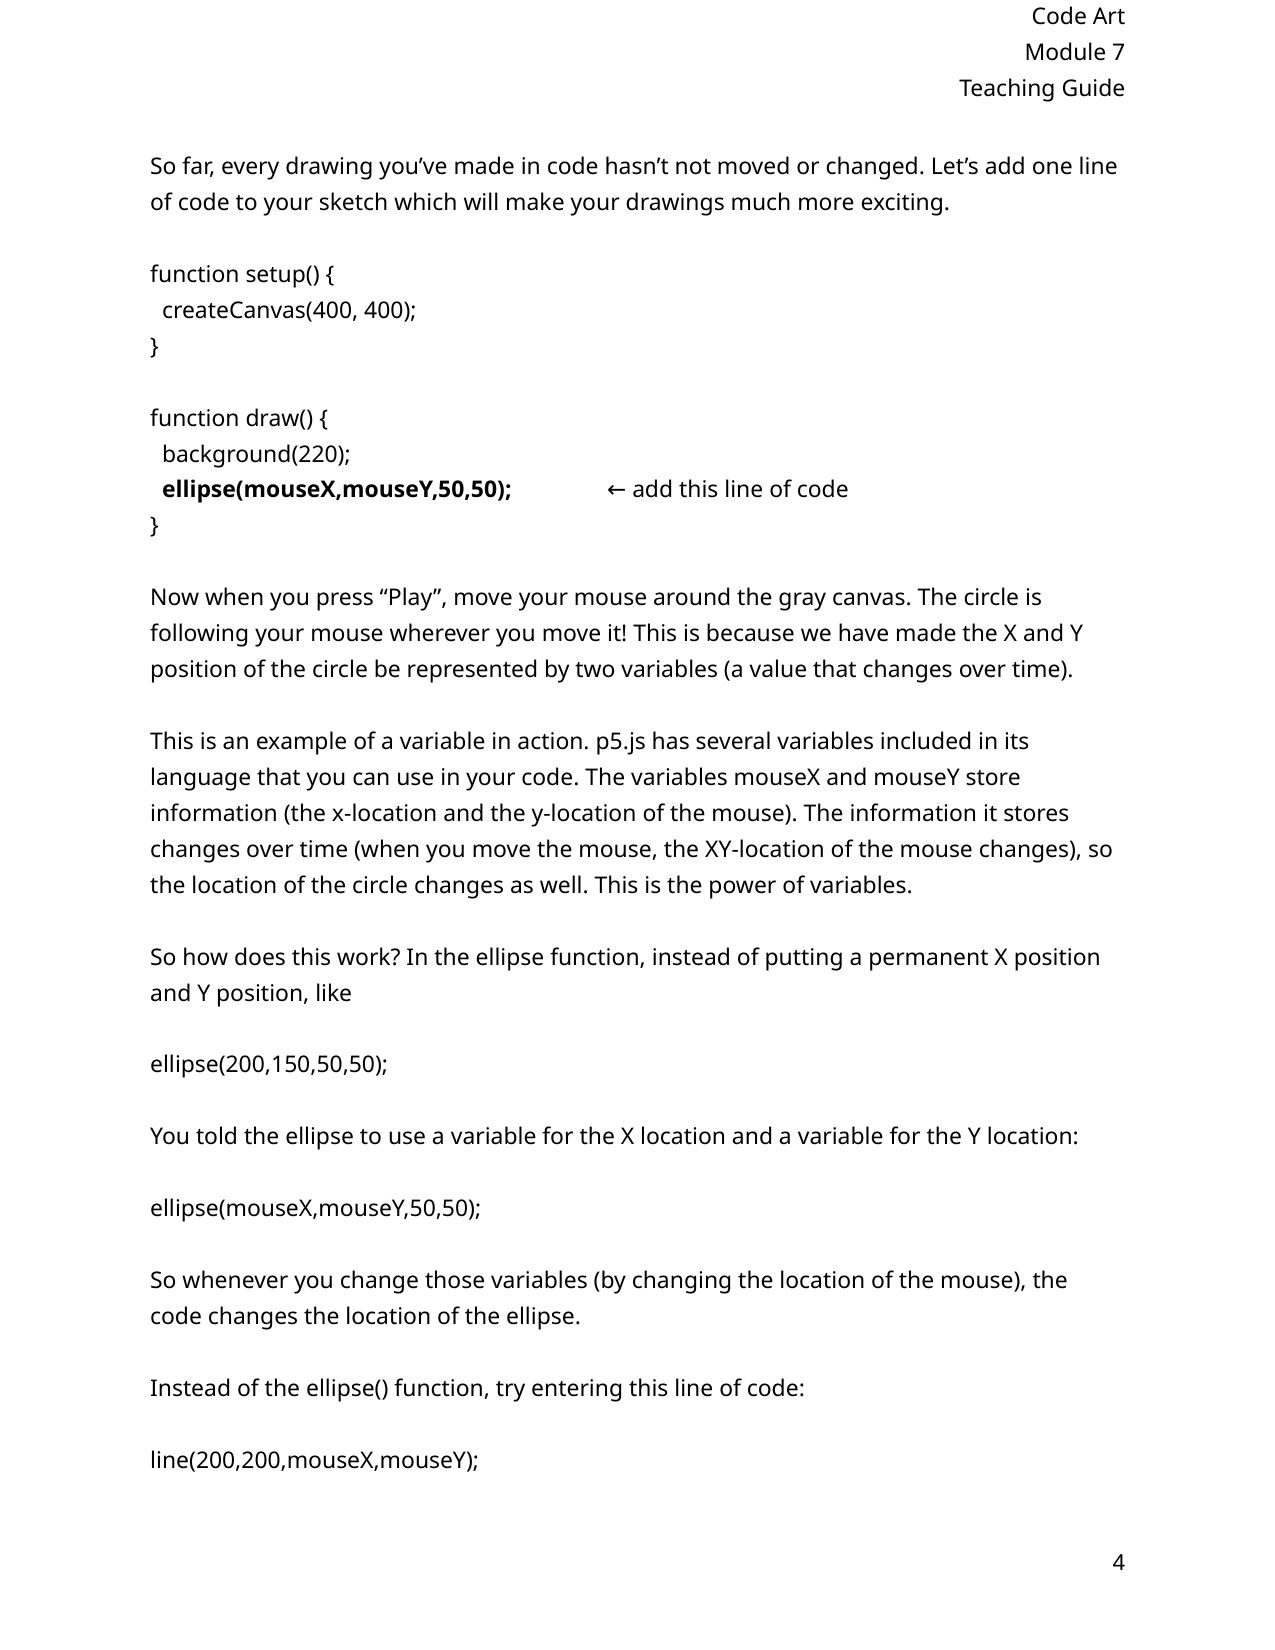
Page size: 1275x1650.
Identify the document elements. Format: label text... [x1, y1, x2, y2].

text function setup() { [150, 258, 1125, 289]
text line(200,200,mouseX,mouseY); [150, 1444, 1125, 1475]
text } [150, 330, 1125, 361]
text Instead of the ellipse() function, try entering this line of code: [150, 1372, 1125, 1403]
text createCanvas(400, 400); [150, 294, 1125, 325]
text ellipse(mouseX,mouseY,50,50); ← add this line of code [150, 473, 1125, 505]
text So far, every drawing you’ve made in code hasn’t not moved or changed. Let’s add one line of code to your sketch which will make your drawings much more exciting. [150, 150, 1125, 217]
text ellipse(200,150,50,50); [150, 1048, 1125, 1080]
text So whenever you change those variables (by changing the location of the mouse), the code changes the location of the ellipse. [150, 1264, 1125, 1331]
text background(220); [150, 437, 1125, 469]
text function draw() { [150, 402, 1125, 433]
text } [150, 509, 1125, 541]
text ellipse(mouseX,mouseY,50,50); [150, 1192, 1125, 1223]
text You told the ellipse to use a variable for the X location and a variable for the Y location: [150, 1120, 1125, 1152]
text So how does this work? In the ellipse function, instead of putting a permanent X position and Y position, like [150, 941, 1125, 1008]
text Now when you press “Play”, move your mouse around the gray canvas. The circle is following your mouse wherever you move it! This is because we have made the X and Y position of the circle be represented by two variables (a value that changes over time). [150, 581, 1125, 684]
text This is an example of a variable in action. p5.js has several variables included in its language that you can use in your code. The variables mouseX and mouseY store information (the x-location and the y-location of the mouse). The information it stores changes over time (when you move the mouse, the XY-location of the mouse changes), so the location of the circle changes as well. This is the power of variables. [150, 725, 1125, 900]
